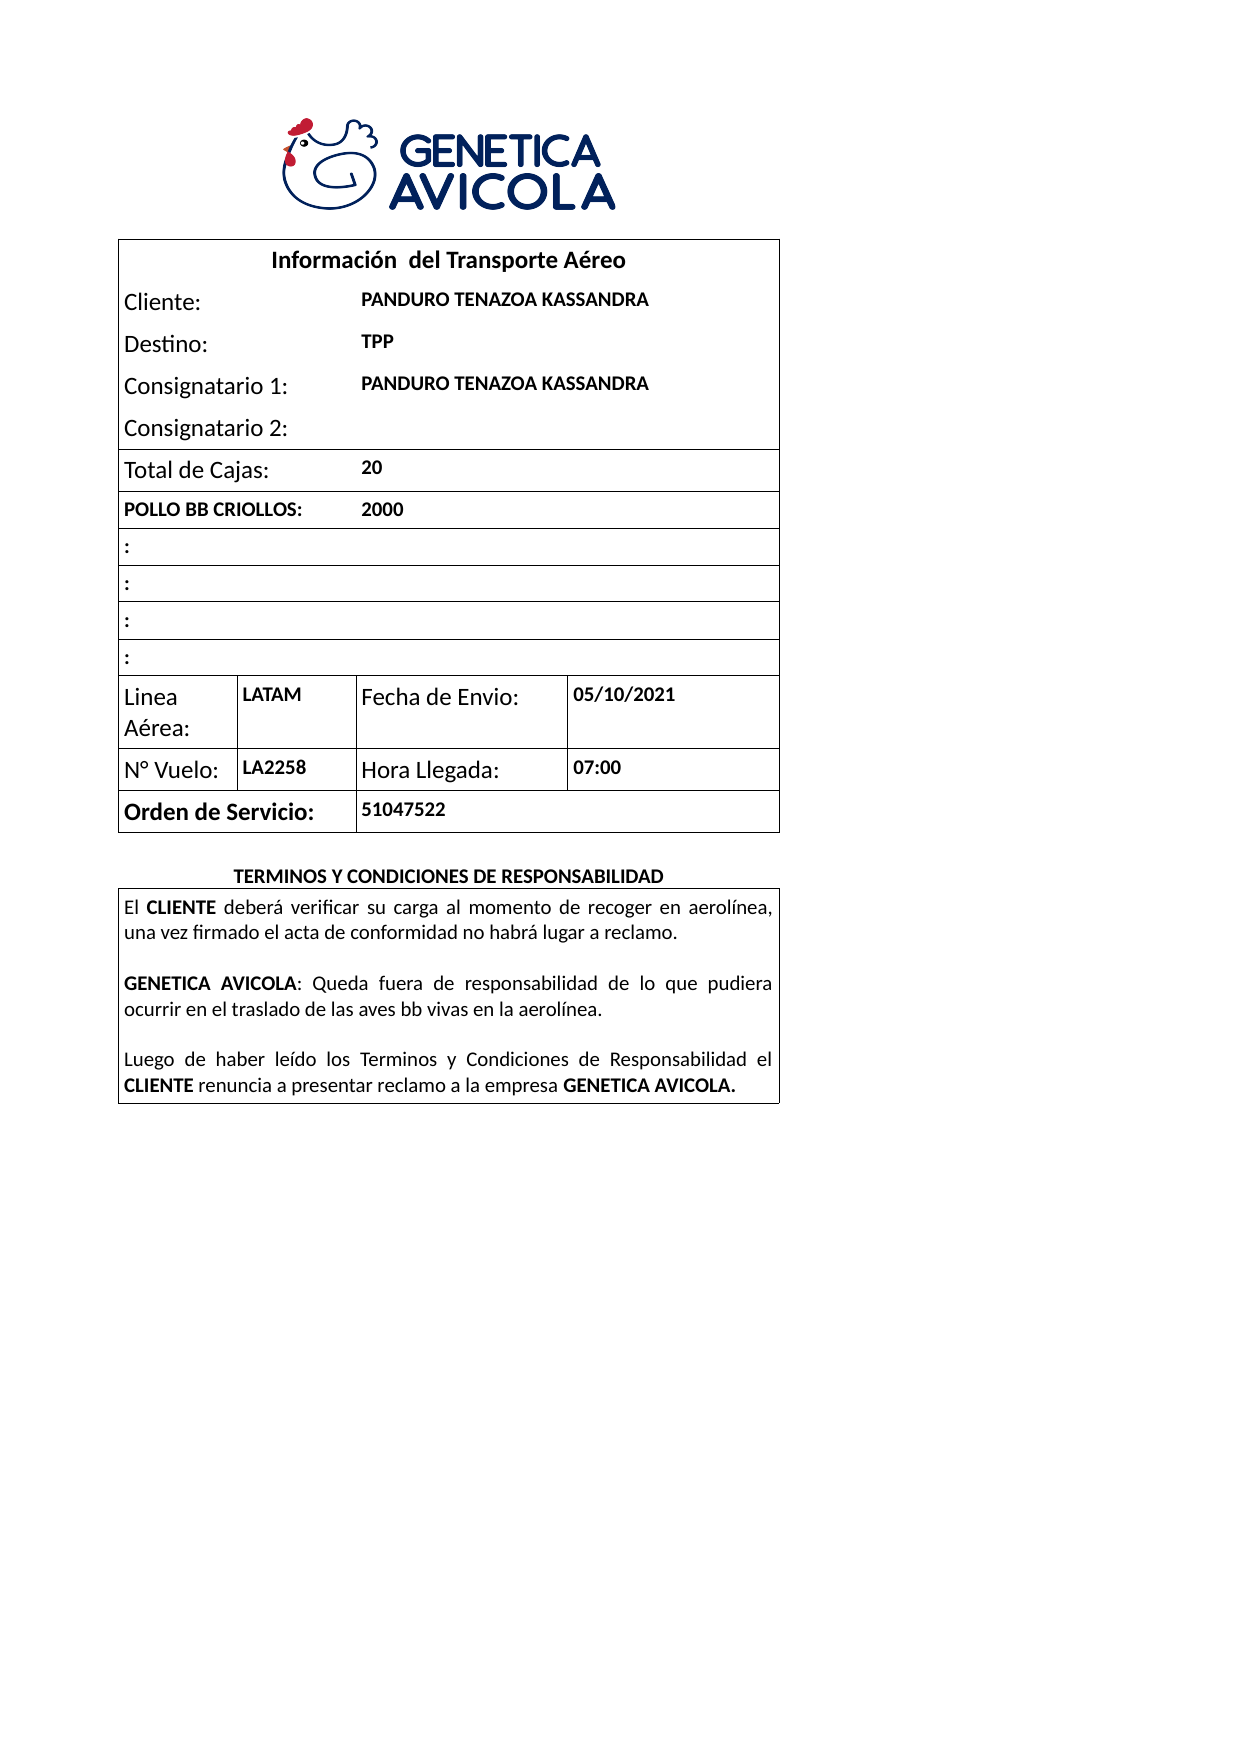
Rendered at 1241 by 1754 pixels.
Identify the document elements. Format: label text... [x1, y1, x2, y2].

table_cell PANDURO TENAZOA KASSANDRA [356, 281, 779, 322]
table_cell 2000 [356, 492, 779, 527]
table_cell [356, 602, 779, 638]
table_cell El CLIENTE deberá verificar su carga al momento de recoger en aerolínea, una vez firmado el acta de conformidad no habrá lugar a reclamo. GENETICA AVICOLA: Queda fuera de responsabilidad de lo que pudiera ocurrir en el traslado de las aves bb vivas en la aerolínea. Luego de haber leído los Terminos y Condiciones de Responsabilidad el CLIENTE renuncia a presentar reclamo a la empresa GENETICA AVICOLA. [119, 889, 779, 1103]
table_cell LA2258 [238, 749, 356, 790]
table_cell [356, 640, 779, 675]
table_cell Cliente: [119, 281, 356, 322]
table_cell 51047522 [357, 791, 779, 832]
table_cell TERMINOS Y CONDICIONES DE RESPONSABILIDAD [118, 833, 779, 888]
table_cell : [119, 602, 356, 638]
table_cell : [119, 529, 356, 564]
table_cell Consignatario 1: [119, 365, 356, 406]
table_cell Orden de Servicio: [119, 791, 356, 832]
table_cell 07:00 [568, 749, 779, 790]
table_cell Total de Cajas: [119, 450, 356, 491]
table_header Información del Transporte Aéreo [119, 240, 779, 281]
table_cell POLLO BB CRIOLLOS: [119, 492, 356, 527]
table_cell Hora Llegada: [357, 749, 567, 790]
table_cell 05/10/2021 [568, 676, 779, 748]
table_cell [356, 566, 779, 601]
table_cell 20 [356, 450, 779, 491]
table_cell Fecha de Envio: [357, 676, 567, 748]
table_cell [356, 529, 779, 564]
table_cell [356, 406, 779, 448]
table_cell : [119, 566, 356, 601]
table_cell : [119, 640, 356, 675]
table_cell N° Vuelo: [119, 749, 237, 790]
table_cell LATAM [238, 676, 356, 748]
table_cell PANDURO TENAZOA KASSANDRA [356, 365, 779, 406]
table_cell Consignatario 2: [119, 406, 356, 448]
table_cell Destino: [119, 323, 356, 364]
table_cell Linea Aérea: [119, 676, 237, 748]
picture [282, 118, 616, 210]
table_cell TPP [356, 323, 779, 364]
